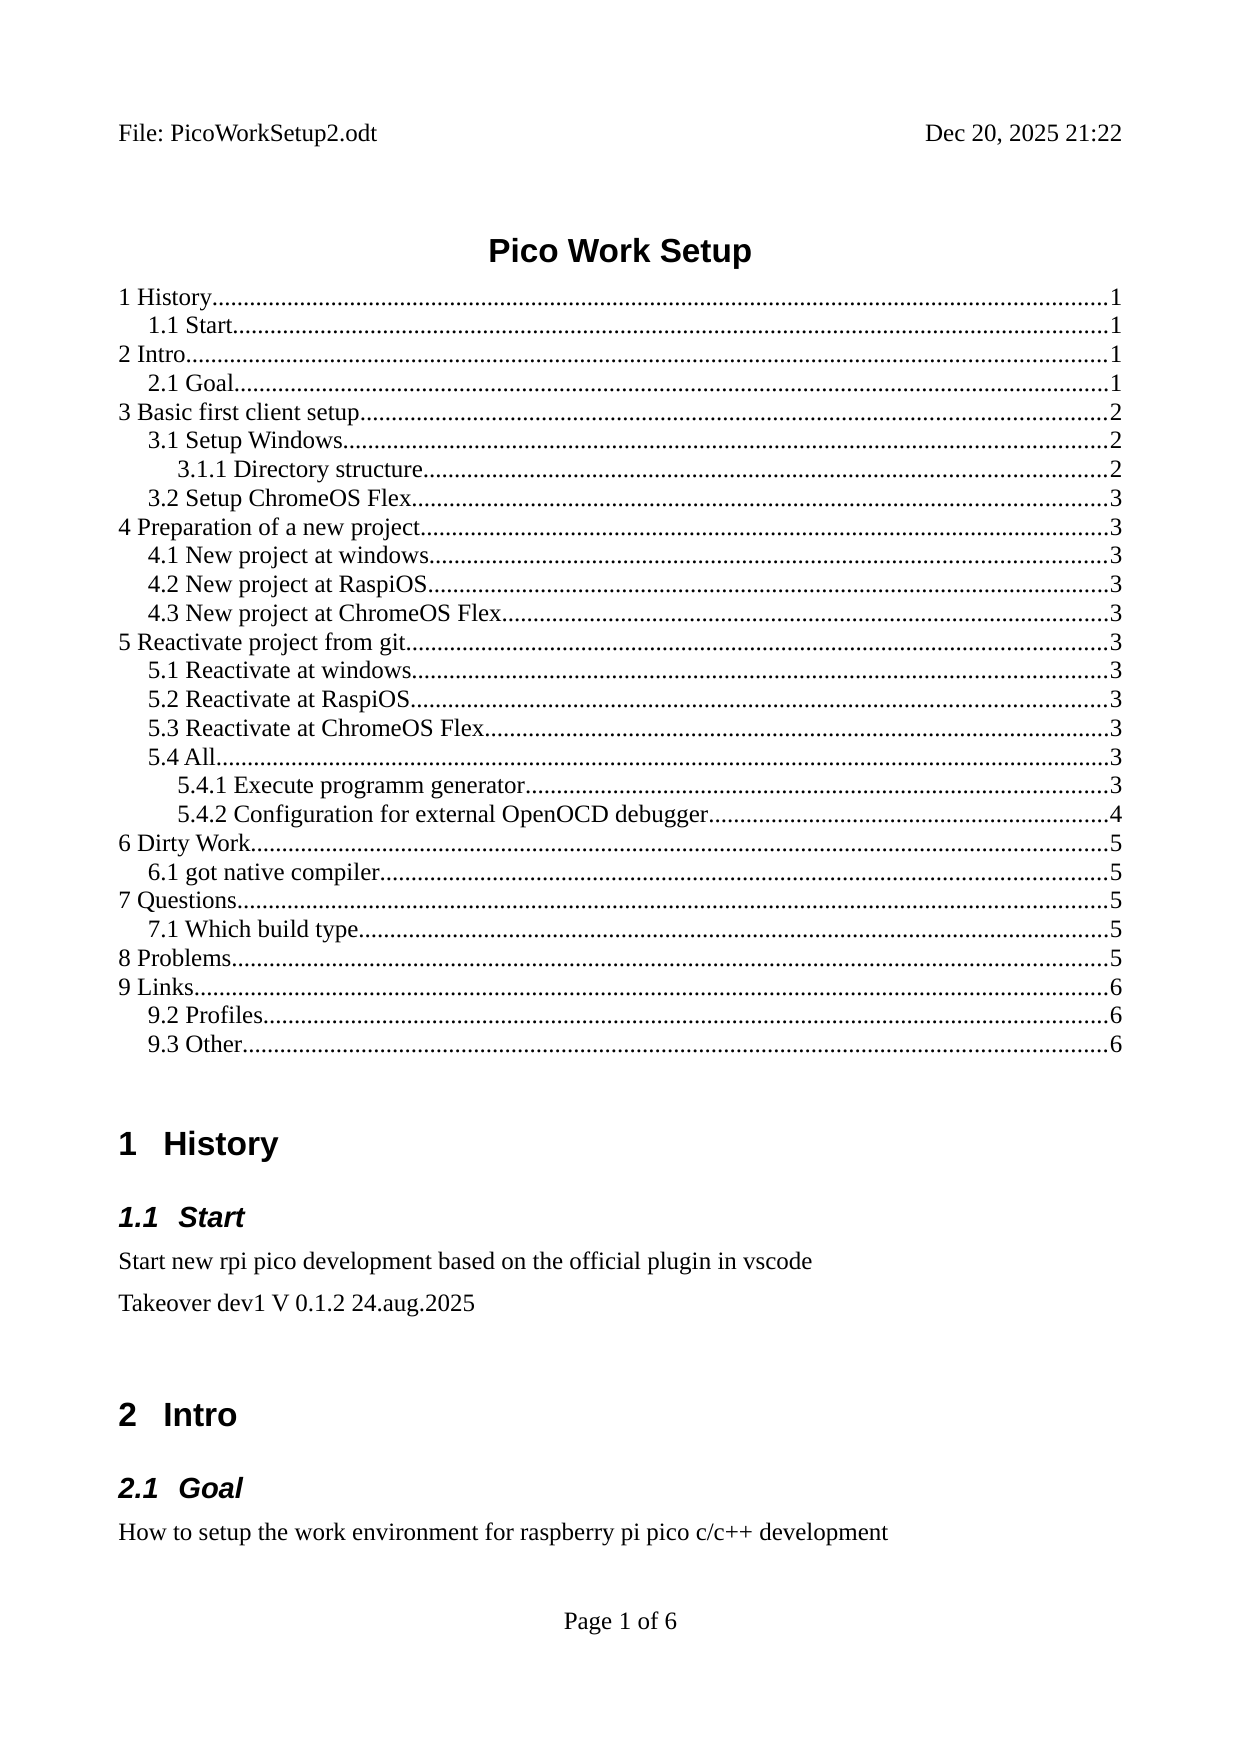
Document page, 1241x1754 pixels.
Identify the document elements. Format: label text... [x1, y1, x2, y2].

text 4.3 New project at ChromeOS Flex 3 [148, 598, 1122, 627]
text 3 Basic first client setup 2 [118, 397, 1122, 426]
text 2 Intro 1 [118, 339, 1122, 368]
text 1 History 1 [118, 282, 1122, 311]
text How to setup the work environment for raspberry pi pico c/c++ development [118, 1517, 1122, 1546]
text 9.2 Profiles 6 [148, 1001, 1122, 1029]
text 7 Questions 5 [118, 886, 1122, 914]
text 4 Preparation of a new project 3 [118, 512, 1122, 541]
text 4.1 New project at windows 3 [148, 541, 1122, 569]
text 4.2 New project at RaspiOS 3 [148, 569, 1122, 598]
text 5.4.2 Configuration for external OpenOCD debugger 4 [177, 799, 1122, 828]
subtitle Intro [118, 1395, 1122, 1434]
text 5.4 All 3 [148, 742, 1122, 771]
text 3.1 Setup Windows 2 [148, 426, 1122, 454]
text 5.2 Reactivate at RaspiOS 3 [148, 684, 1122, 713]
text 7.1 Which build type 5 [148, 914, 1122, 943]
text 8 Problems 5 [118, 943, 1122, 972]
text 5.3 Reactivate at ChromeOS Flex 3 [148, 713, 1122, 742]
subtitle Pico Work Setup [118, 231, 1122, 269]
text Start new rpi pico development based on the official plugin in vscode [118, 1246, 1122, 1275]
text 5.4.1 Execute programm generator 3 [177, 771, 1122, 799]
text 6.1 got native compiler 5 [148, 857, 1122, 886]
text 3.2 Setup ChromeOS Flex 3 [148, 483, 1122, 512]
text 5 Reactivate project from git 3 [118, 627, 1122, 656]
text Takeover dev1 V 0.1.2 24.aug.2025 [118, 1288, 1122, 1316]
subtitle Start [118, 1200, 1122, 1234]
text 9.3 Other 6 [148, 1029, 1122, 1058]
text 1.1 Start 1 [148, 311, 1122, 339]
text 3.1.1 Directory structure 2 [177, 454, 1122, 483]
subtitle Goal [118, 1471, 1122, 1505]
text 6 Dirty Work 5 [118, 828, 1122, 857]
subtitle History [118, 1124, 1122, 1163]
text 5.1 Reactivate at windows 3 [148, 656, 1122, 684]
text 2.1 Goal 1 [148, 368, 1122, 397]
text 9 Links 6 [118, 972, 1122, 1001]
